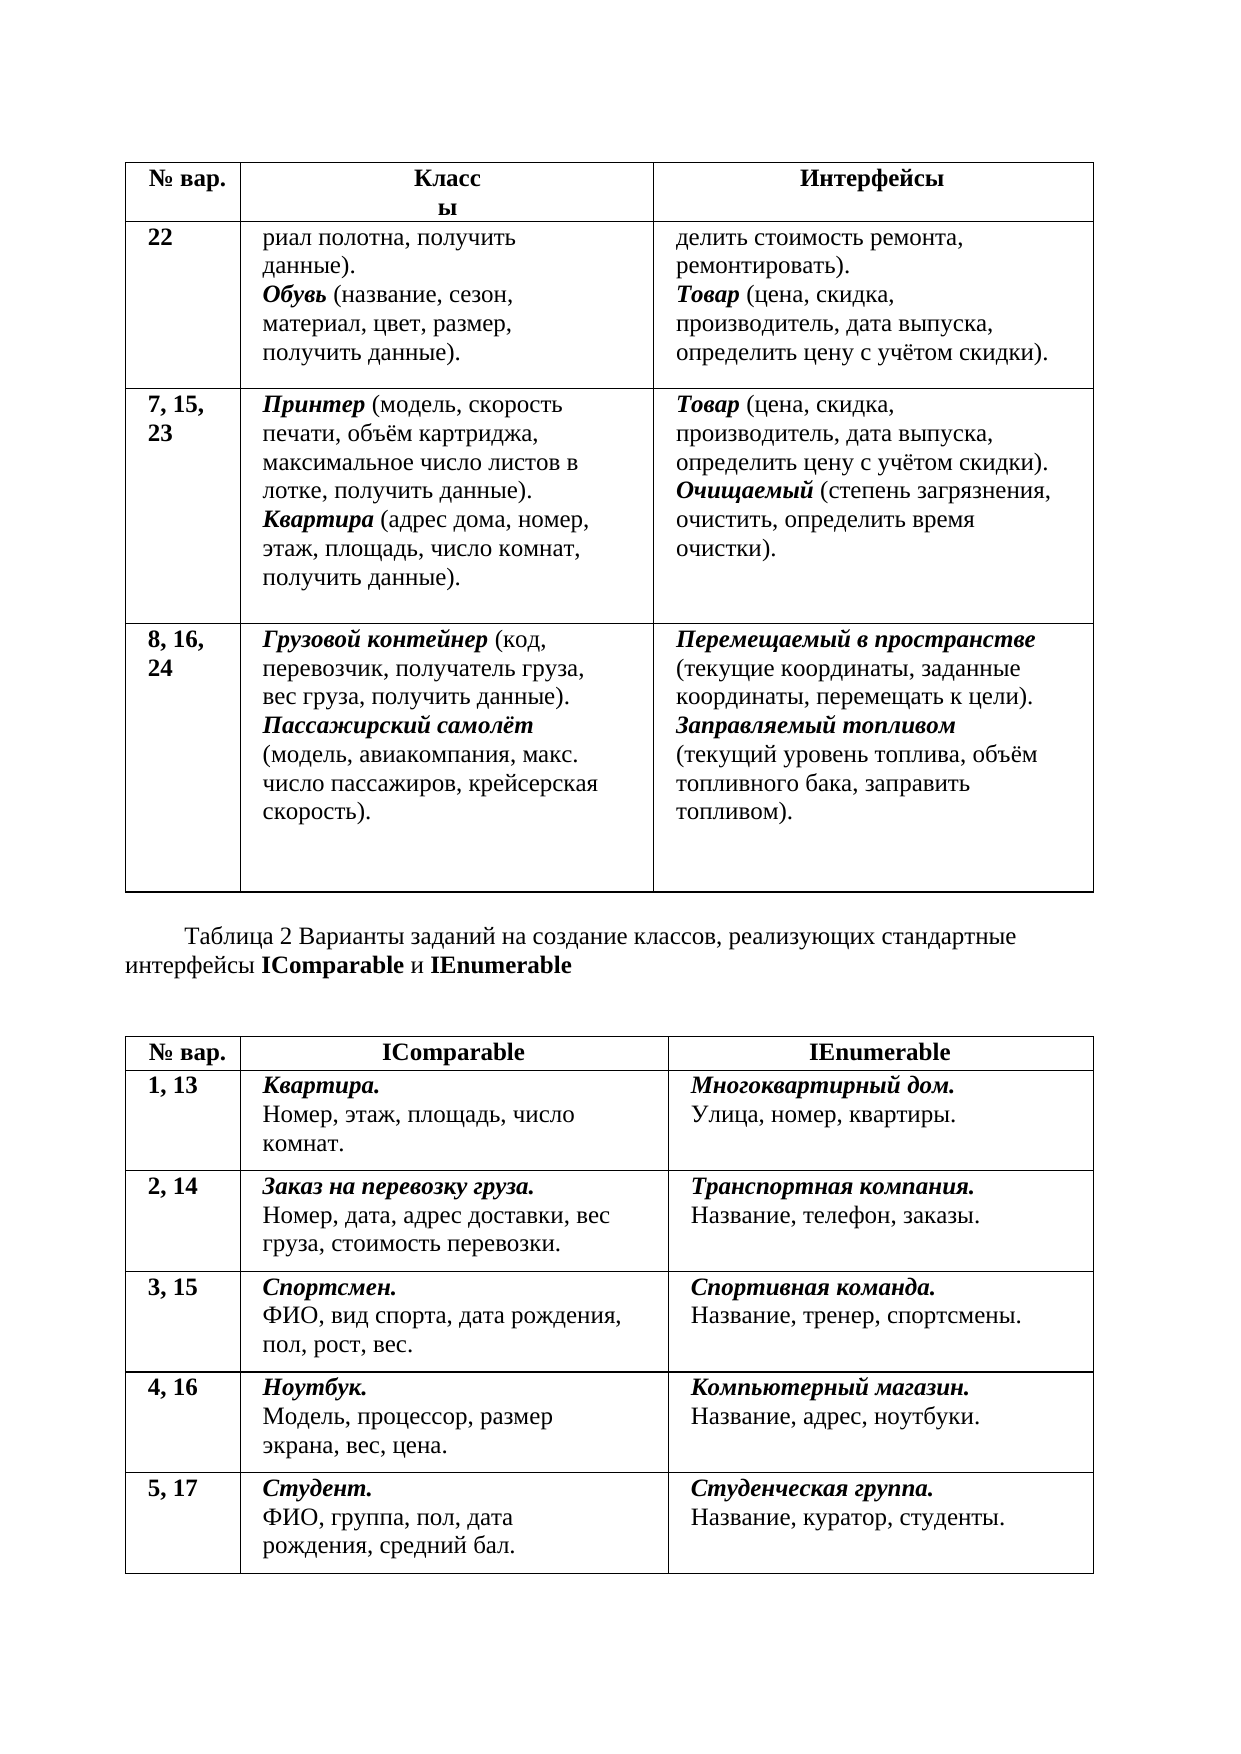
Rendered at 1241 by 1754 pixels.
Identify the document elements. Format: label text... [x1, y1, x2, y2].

table_cell Студент. ФИО, группа, пол, дата рождения, средний бал. [241, 1473, 668, 1572]
table_cell Транспортная компания. Название, телефон, заказы. [669, 1171, 1093, 1271]
table_cell 22 [126, 222, 240, 388]
table_cell 7, 15, 23 [126, 389, 240, 623]
table_cell Квартира. Номер, этаж, площадь, число комнат. [241, 1071, 668, 1170]
table_cell Перемещаемый в пространстве (текущие координаты, заданные координаты, перемещать к цели). Заправляемый топливом (текущий уровень топлива, объём топливного бака, заправить топливом). [654, 624, 1093, 891]
table_cell 4, 16 [126, 1373, 240, 1472]
table_cell Компьютерный магазин. Название, адрес, ноутбуки. [669, 1373, 1093, 1472]
table_cell Спортсмен. ФИО, вид спорта, дата рождения, пол, рост, вес. [241, 1272, 668, 1371]
table_cell 3, 15 [126, 1272, 240, 1371]
table_cell 2, 14 [126, 1171, 240, 1271]
table_cell 1, 13 [126, 1071, 240, 1170]
table_cell Спортивная команда. Название, тренер, спортсмены. [669, 1272, 1093, 1371]
table_cell Товар (цена, скидка, производитель, дата выпуска, определить цену с учётом скидки). Очищаемый (степень загрязнения, очистить, определить время очистки). [654, 389, 1093, 623]
table_cell Студенческая группа. Название, куратор, студенты. [669, 1473, 1093, 1572]
table_cell Заказ на перевозку груза. Номер, дата, адрес доставки, вес груза, стоимость перевозки. [241, 1171, 668, 1271]
table_cell Ноутбук. Модель, процессор, размер экрана, вес, цена. [241, 1373, 668, 1472]
text Таблица 2 Варианты заданий на создание классов, реализующих стандартные интерфейсы IComparable и IEnumerable [125, 921, 1094, 979]
table_cell риал полотна, получить данные). Обувь (название, сезон, материал, цвет, размер, получить данные). [241, 222, 653, 388]
table_cell 8, 16, 24 [126, 624, 240, 891]
table_cell Принтер (модель, скорость печати, объём картриджа, максимальное число листов в лотке, получить данные). Квартира (адрес дома, номер, этаж, площадь, число комнат, получить данные). [241, 389, 653, 623]
table_cell Многоквартирный дом. Улица, номер, квартиры. [669, 1071, 1093, 1170]
table_header IComparable [241, 1037, 668, 1069]
table_cell 5, 17 [126, 1473, 240, 1572]
table_header IEnumerable [669, 1037, 1093, 1069]
table_cell делить стоимость ремонта, ремонтировать). Товар (цена, скидка, производитель, дата выпуска, определить цену с учётом скидки). [654, 222, 1093, 388]
table_header Интерфейсы [654, 163, 1093, 221]
table_header Классы [241, 163, 653, 221]
table_header № вар. [126, 163, 240, 221]
table_header № вар. [126, 1037, 240, 1069]
table_cell Грузовой контейнер (код, перевозчик, получатель груза, вес груза, получить данные). Пассажирский самолёт (модель, авиакомпания, макс. число пассажиров, крейсерская скорость). [241, 624, 653, 891]
